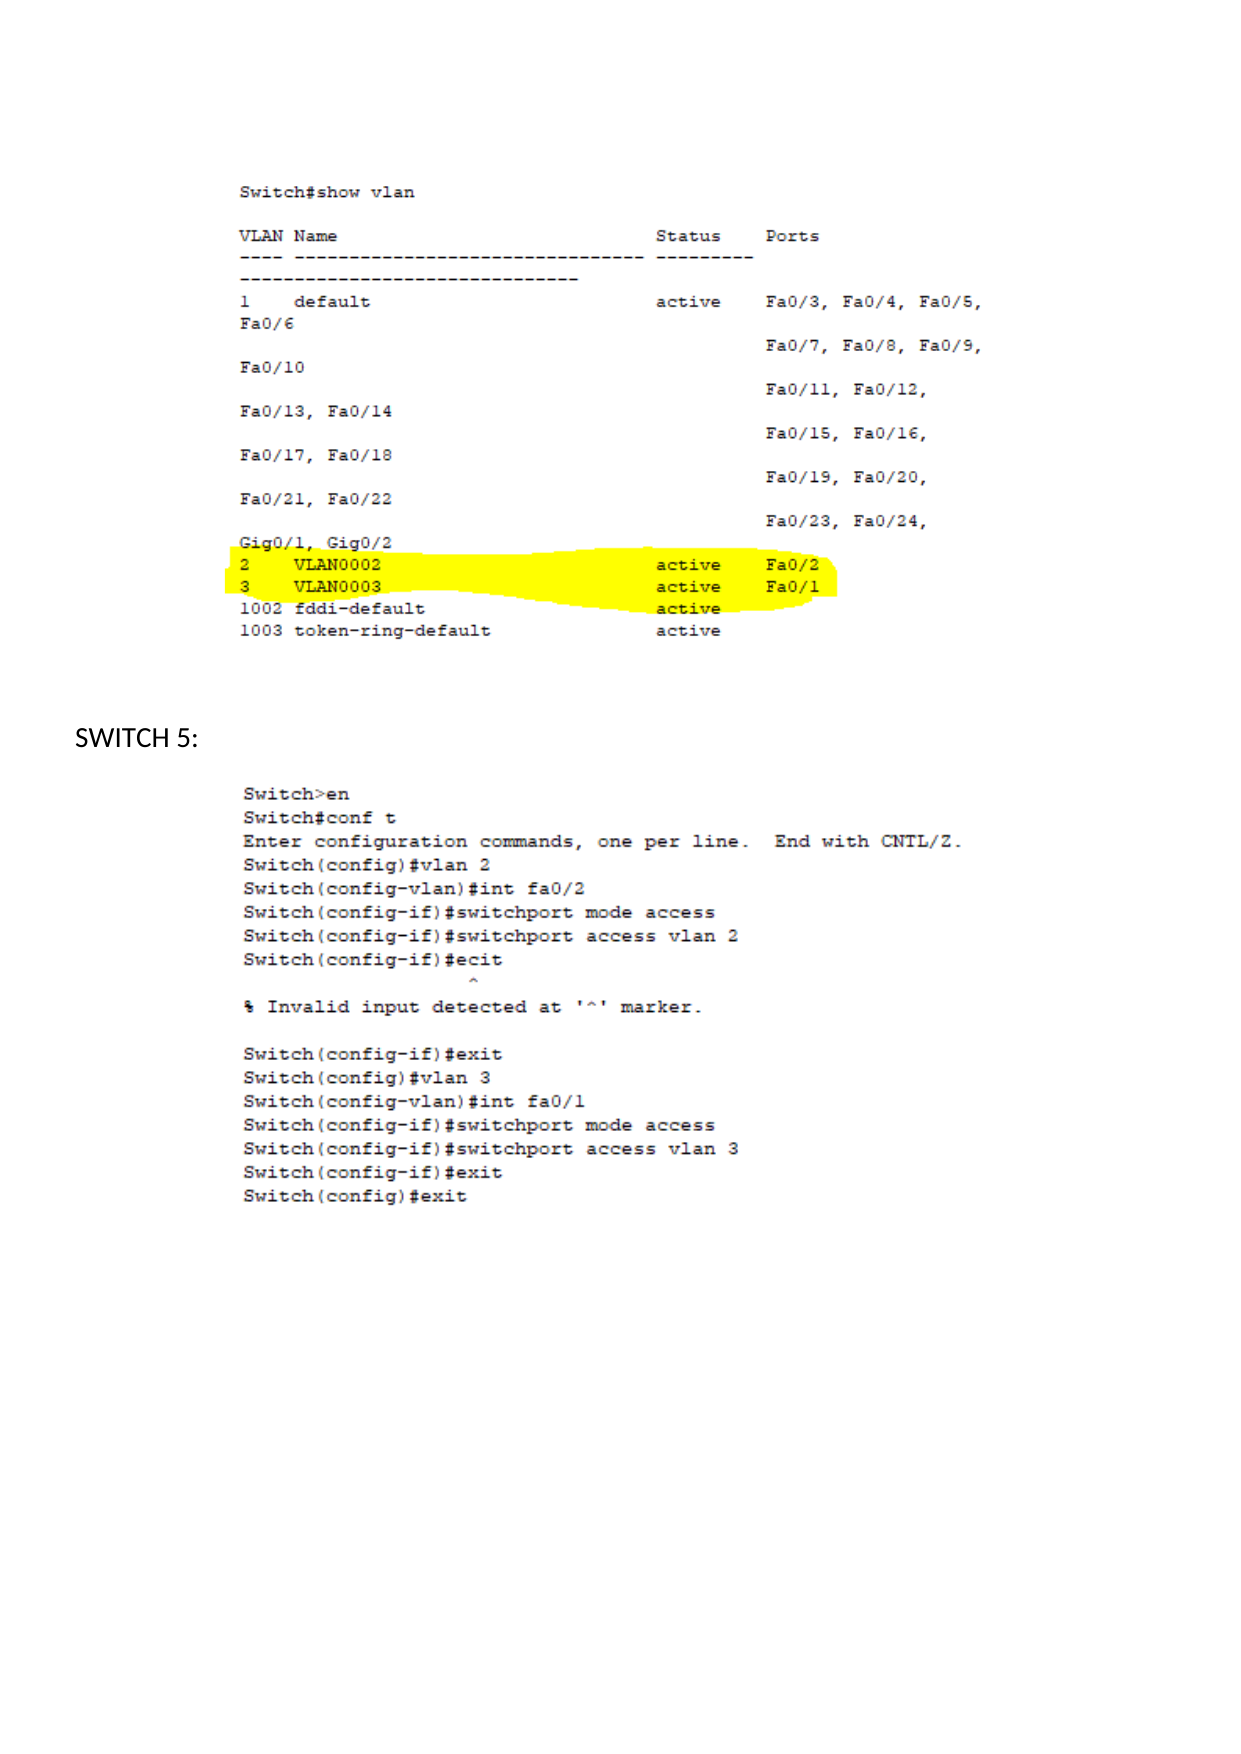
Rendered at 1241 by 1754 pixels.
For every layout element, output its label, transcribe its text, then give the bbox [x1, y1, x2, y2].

picture [240, 783, 981, 1212]
text SWITCH 5: [75, 719, 1165, 755]
picture [224, 185, 997, 647]
